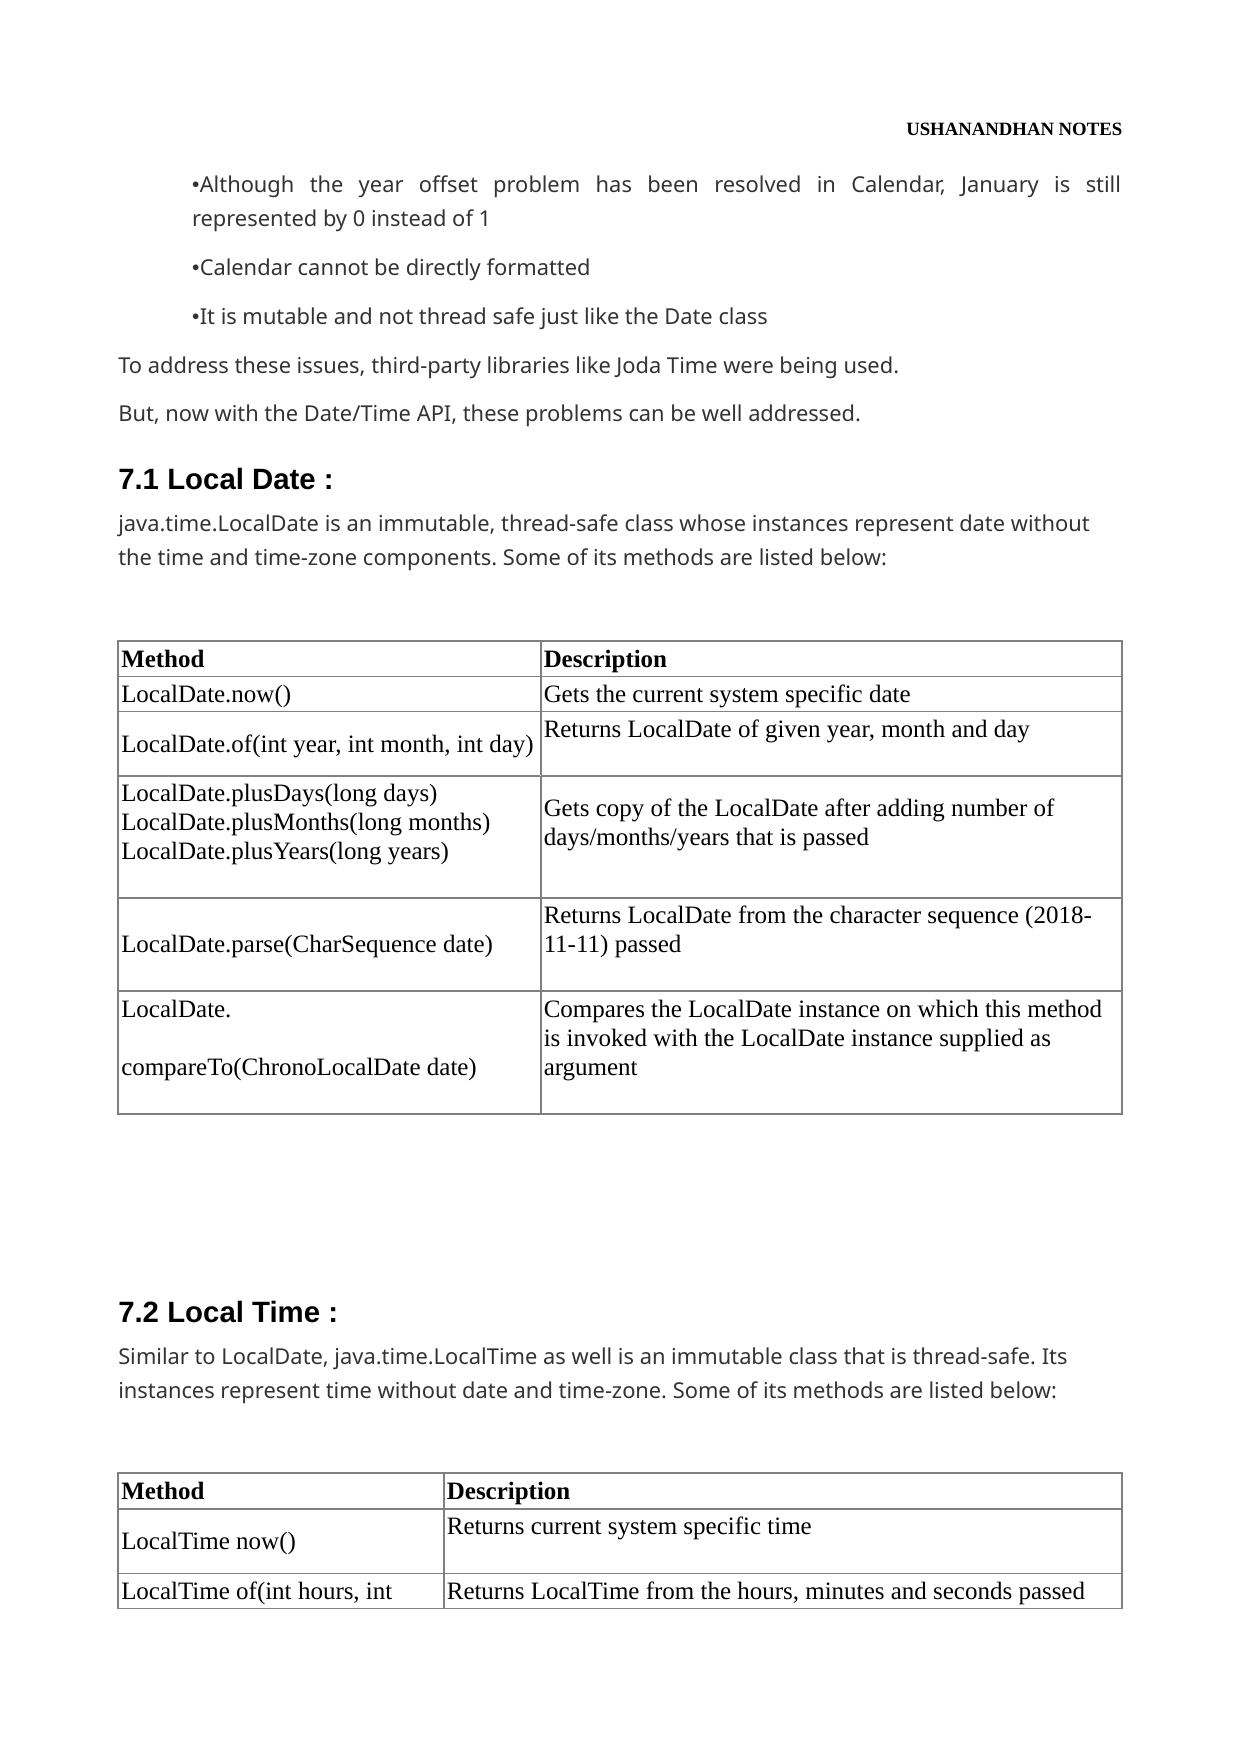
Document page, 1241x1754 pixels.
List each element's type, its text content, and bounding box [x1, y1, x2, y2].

text java.time.LocalDate is an immutable, thread-safe class whose instances represent date without the time and time-zone components. Some of its methods are listed below: [118, 508, 1122, 572]
subtitle 7.2 Local Time : [118, 1295, 1122, 1329]
table_cell LocalDate.of(int year, int month, int day) [119, 712, 540, 775]
table_cell LocalDate. compareTo(ChronoLocalDate date) [119, 992, 540, 1113]
list Calendar cannot be directly formatted [118, 252, 1122, 282]
table_cell Returns LocalDate of given year, month and day [542, 712, 1121, 775]
text To address these issues, third-party libraries like Joda Time were being used. [118, 349, 1122, 379]
list Although the year offset problem has been resolved in Calendar, January is still represented by 0 instead of 1 [118, 169, 1122, 233]
table_cell Compares the LocalDate instance on which this method is invoked with the LocalDate instance supplied as argument [542, 992, 1121, 1113]
table_cell LocalTime of(int hours, int [119, 1574, 443, 1607]
table_cell Gets the current system specific date [542, 677, 1121, 711]
table_cell Returns LocalDate from the character sequence (2018-11-11) passed [542, 899, 1121, 990]
table_header Method [119, 642, 540, 676]
table_cell LocalDate.plusDays(long days) LocalDate.plusMonths(long months) LocalDate.plusYears(long years) [119, 777, 540, 897]
table_cell Gets copy of the LocalDate after adding number of days/months/years that is passed [542, 777, 1121, 897]
table_header Description [445, 1474, 1121, 1508]
table_cell LocalTime now() [119, 1510, 443, 1572]
list It is mutable and not thread safe just like the Date class [118, 301, 1122, 331]
table_cell LocalDate.parse(CharSequence date) [119, 899, 540, 990]
table_header Description [542, 642, 1121, 676]
table_cell Returns LocalTime from the hours, minutes and seconds passed [445, 1574, 1121, 1607]
table_cell Returns current system specific time [445, 1510, 1121, 1572]
text But, now with the Date/Time API, these problems can be well addressed. [118, 398, 1122, 428]
subtitle 7.1 Local Date : [118, 462, 1122, 495]
text Similar to LocalDate, java.time.LocalTime as well is an immutable class that is thread-safe. Its instances represent time without date and time-zone. Some of its methods are listed below: [118, 1341, 1122, 1405]
table_header Method [119, 1474, 443, 1508]
table_cell LocalDate.now() [119, 677, 540, 711]
